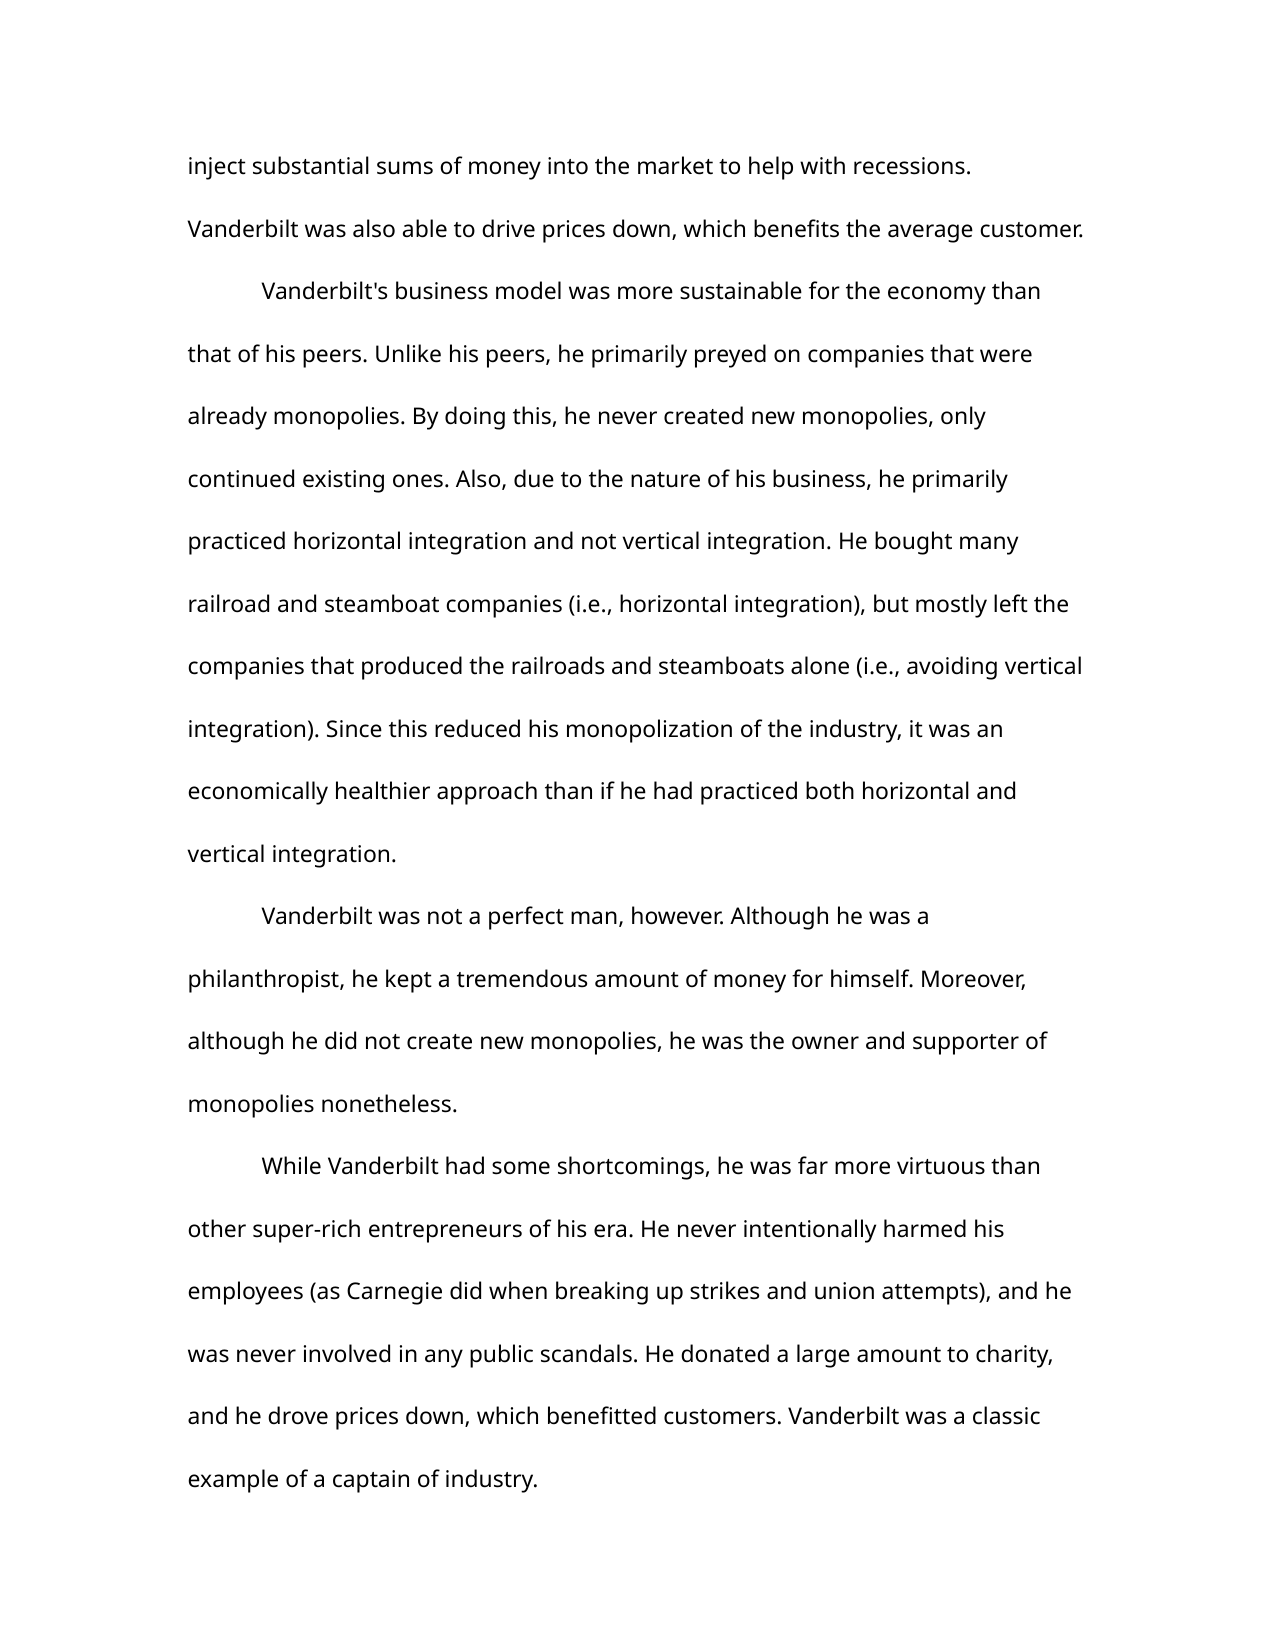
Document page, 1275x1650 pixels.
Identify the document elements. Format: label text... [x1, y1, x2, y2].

text While Vanderbilt had some shortcomings, he was far more virtuous than other super-rich entrepreneurs of his era. He never intentionally harmed his employees (as Carnegie did when breaking up strikes and union attempts), and he was never involved in any public scandals. He donated a large amount to charity, and he drove prices down, which benefitted customers. Vanderbilt was a classic example of a captain of industry. [187, 1150, 1087, 1494]
text Vanderbilt's business model was more sustainable for the economy than that of his peers. Unlike his peers, he primarily preyed on companies that were already monopolies. By doing this, he never created new monopolies, only continued existing ones. Also, due to the nature of his business, he primarily practiced horizontal integration and not vertical integration. He bought many railroad and steamboat companies (i.e., horizontal integration), but mostly left the companies that produced the railroads and steamboats alone (i.e., avoiding vertical integration). Since this reduced his monopolization of the industry, it was an economically healthier approach than if he had practiced both horizontal and vertical integration. [187, 275, 1087, 869]
text Vanderbilt was not a perfect man, however. Although he was a philanthropist, he kept a tremendous amount of money for himself. Moreover, although he did not create new monopolies, he was the owner and supporter of monopolies nonetheless. [187, 900, 1087, 1119]
text inject substantial sums of money into the market to help with recessions. Vanderbilt was also able to drive prices down, which benefits the average customer. [187, 150, 1087, 244]
